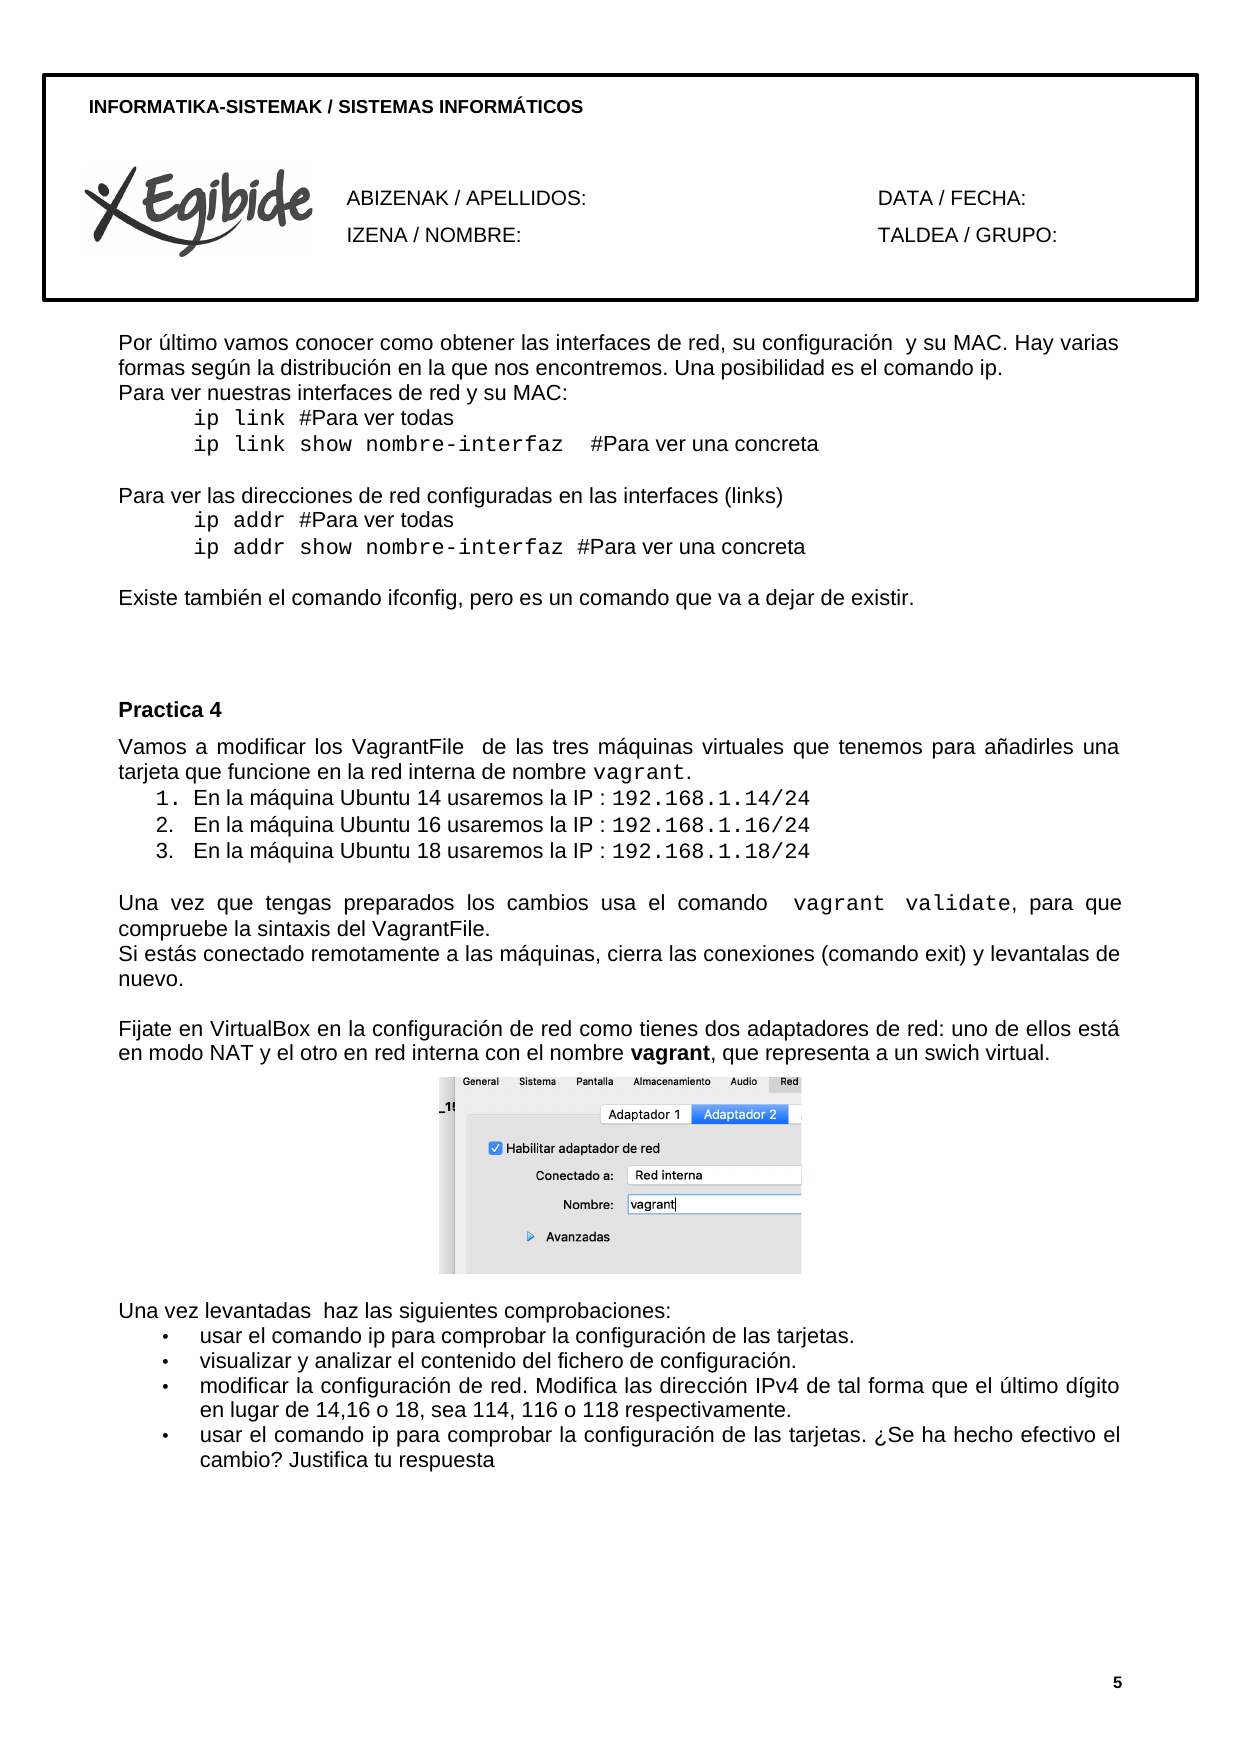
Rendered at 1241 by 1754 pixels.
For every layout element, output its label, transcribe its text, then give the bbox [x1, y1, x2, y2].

text ip link #Para ver todas [193, 405, 1122, 432]
list usar el comando ip para comprobar la configuración de las tarjetas. ¿Se ha hecho efectivo el cambio? Justifica tu respuesta [162, 1423, 1122, 1472]
text Una vez que tengas preparados los cambios usa el comando vagrant validate, para que compruebe la sintaxis del VagrantFile. [118, 890, 1122, 942]
list usar el comando ip para comprobar la configuración de las tarjetas. [162, 1323, 1122, 1348]
text Existe también el comando ifconfig, pero es un comando que va a dejar de existir. [118, 586, 1122, 611]
list visualizar y analizar el contenido del fichero de configuración. [162, 1348, 1122, 1373]
text Para ver nuestras interfaces de red y su MAC: [118, 380, 1122, 405]
list En la máquina Ubuntu 14 usaremos la IP : 192.168.1.14/24 [156, 786, 1122, 812]
text ip link show nombre-interfaz #Para ver una concreta [193, 432, 1122, 458]
text Por último vamos conocer como obtener las interfaces de red, su configuración y su MAC. Hay varias formas según la distribución en la que nos encontremos. Una posibilidad es el comando ip. [118, 331, 1122, 380]
list modificar la configuración de red. Modifica las dirección IPv4 de tal forma que el último dígito en lugar de 14,16 o 18, sea 114, 116 o 118 respectivamente. [162, 1373, 1122, 1423]
text Una vez levantadas haz las siguientes comprobaciones: [118, 1299, 1122, 1323]
list En la máquina Ubuntu 16 usaremos la IP : 192.168.1.16/24 [156, 812, 1122, 839]
text Para ver las direcciones de red configuradas en las interfaces (links) [118, 483, 1122, 508]
text ip addr show nombre-interfaz #Para ver una concreta [193, 534, 1122, 561]
text Vamos a modificar los VagrantFile de las tres máquinas virtuales que tenemos para añadirles una tarjeta que funcione en la red interna de nombre vagrant. [118, 734, 1122, 786]
picture [439, 1077, 802, 1274]
text Fijate en VirtualBox en la configuración de red como tienes dos adaptadores de red: uno de ellos está en modo NAT y el otro en red interna con el nombre vagrant, que representa a un swich virtual. [118, 1016, 1122, 1066]
text ip addr #Para ver todas [193, 508, 1122, 534]
text Practica 4 [118, 697, 1122, 722]
list En la máquina Ubuntu 18 usaremos la IP : 192.168.1.18/24 [156, 839, 1122, 866]
text Si estás conectado remotamente a las máquinas, cierra las conexiones (comando exit) y levantalas de nuevo. [118, 942, 1122, 991]
